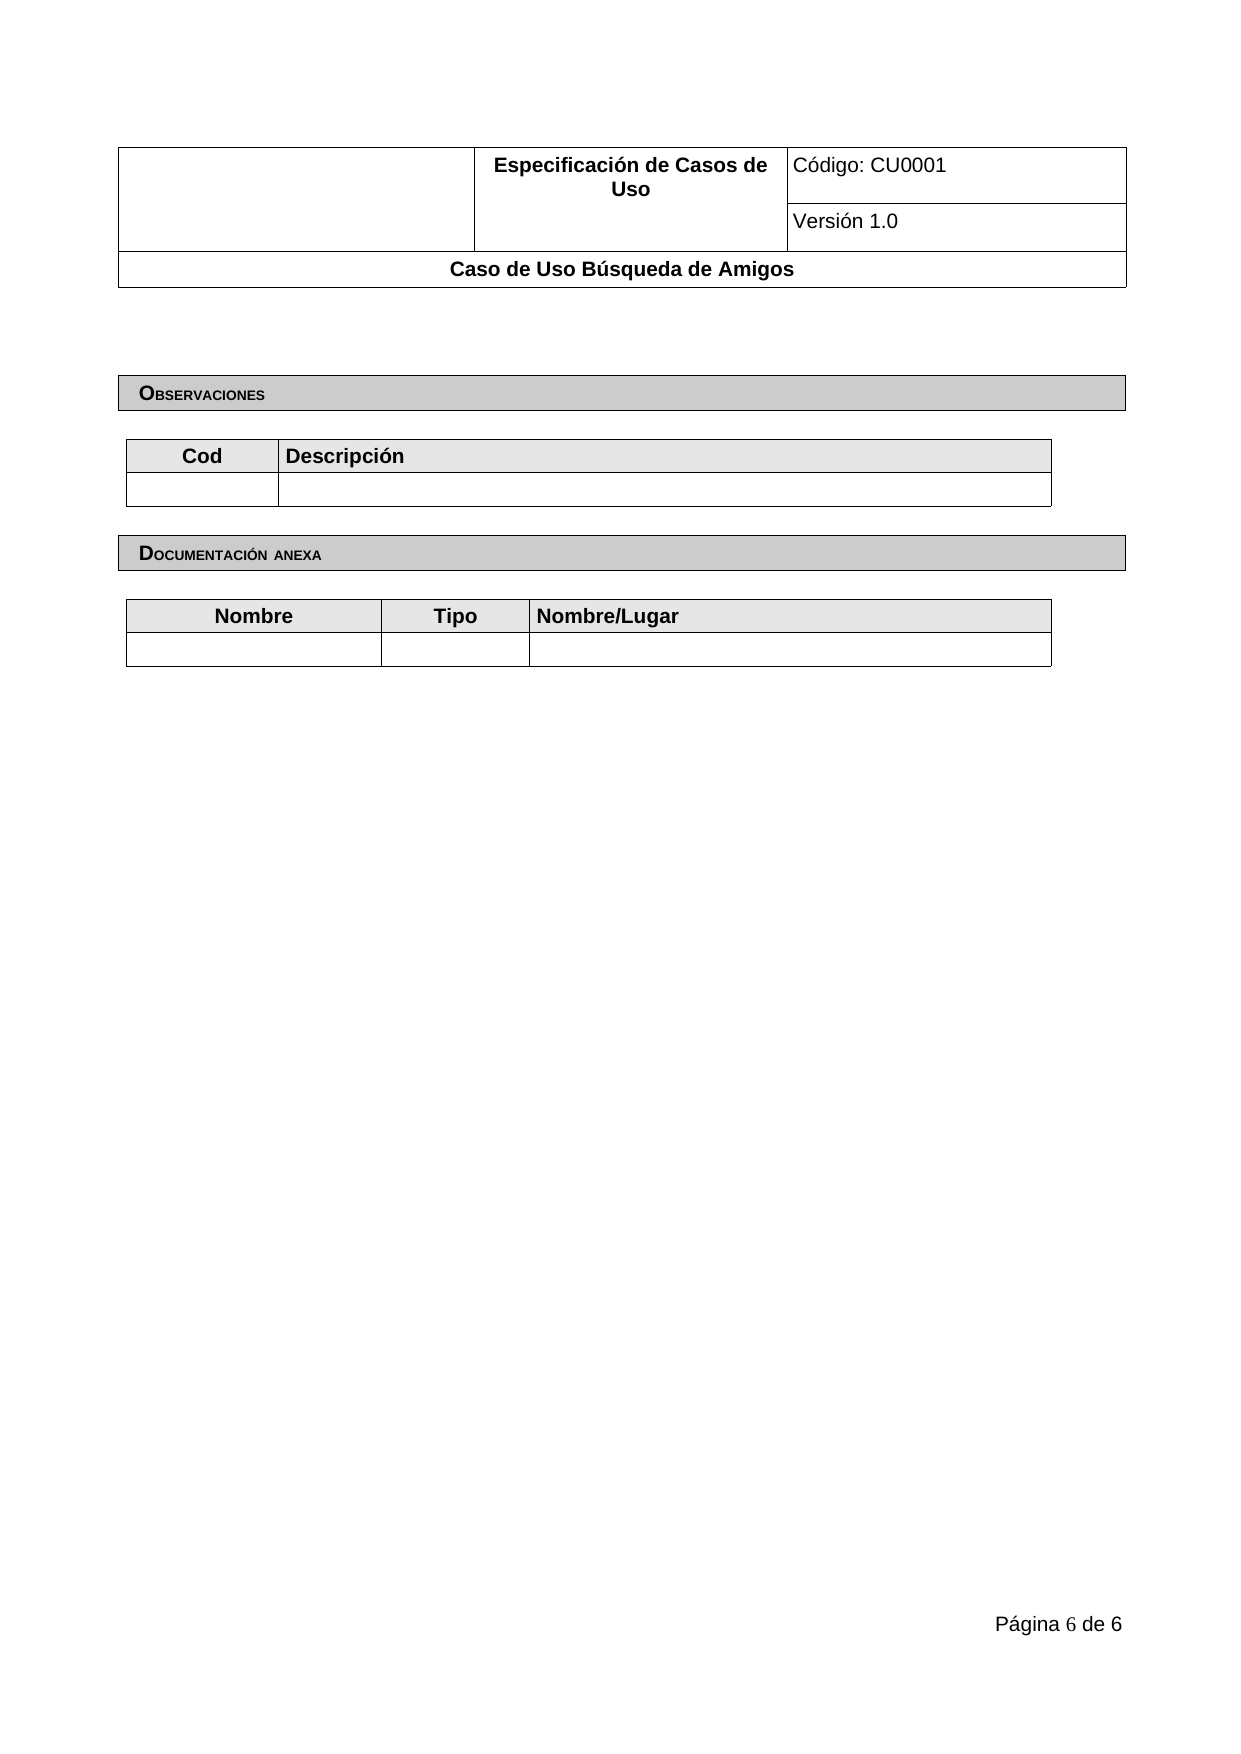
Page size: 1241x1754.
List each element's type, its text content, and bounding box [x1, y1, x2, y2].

table_header Nombre [127, 600, 381, 632]
table_header Documentación anexa [119, 536, 1125, 570]
table_header Tipo [382, 600, 529, 632]
table_header Descripción [279, 440, 1051, 472]
table_cell [127, 633, 381, 666]
table_header Observaciones [119, 376, 1125, 410]
table_cell [127, 473, 278, 506]
table_cell [382, 633, 529, 666]
table_cell [530, 633, 1051, 666]
table_header Nombre/Lugar [530, 600, 1051, 632]
table_header Cod [127, 440, 278, 472]
table_cell [279, 473, 1051, 506]
